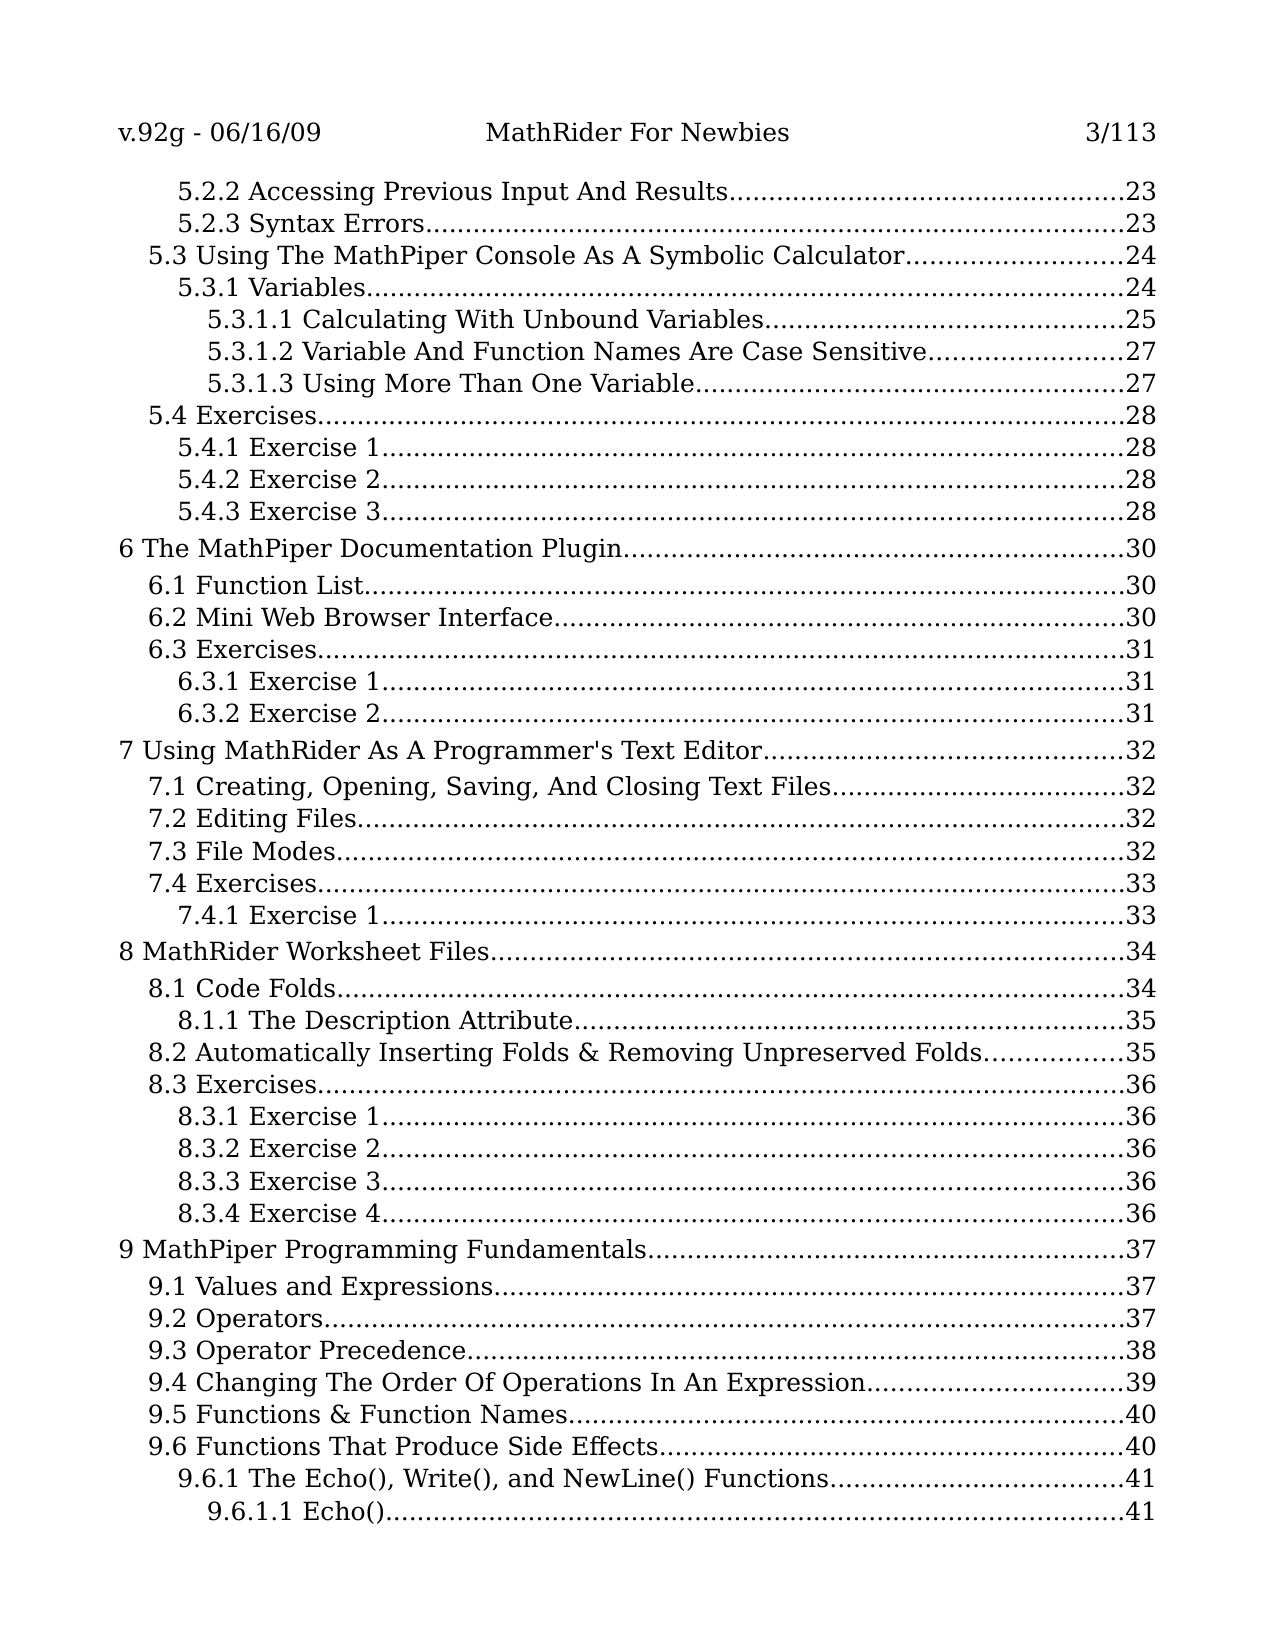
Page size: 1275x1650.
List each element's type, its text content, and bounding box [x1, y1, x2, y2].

text 9.4 Changing The Order Of Operations In An Expression 39 [148, 1368, 1157, 1398]
text 6.3.2 Exercise 2 31 [177, 699, 1157, 728]
text 8.2 Automatically Inserting Folds & Removing Unpreserved Folds 35 [148, 1038, 1157, 1068]
text 7.1 Creating, Opening, Saving, And Closing Text Files 32 [148, 773, 1157, 802]
text 5.4.3 Exercise 3 28 [177, 498, 1157, 527]
text 8.1 Code Folds 34 [148, 974, 1157, 1003]
text 6.3.1 Exercise 1 31 [177, 667, 1157, 696]
text 6.3 Exercises 31 [148, 635, 1157, 664]
text 5.4.2 Exercise 2 28 [177, 466, 1157, 495]
text 9.2 Operators 37 [148, 1304, 1157, 1333]
text 6 The MathPiper Documentation Plugin 30 [118, 534, 1157, 563]
text 5.3.1.1 Calculating With Unbound Variables 25 [207, 305, 1157, 334]
text 9.6.1 The Echo(), Write(), and NewLine() Functions 41 [177, 1465, 1157, 1494]
text 8.3 Exercises 36 [148, 1071, 1157, 1100]
text 9.6.1.1 Echo() 41 [207, 1497, 1157, 1526]
text 5.3 Using The MathPiper Console As A Symbolic Calculator 24 [148, 241, 1157, 270]
text 5.3.1.2 Variable And Function Names Are Case Sensitive 27 [207, 337, 1157, 366]
text 5.2.3 Syntax Errors 23 [177, 209, 1157, 238]
text 6.1 Function List 30 [148, 571, 1157, 600]
text 7.4 Exercises 33 [148, 869, 1157, 898]
text 8.3.3 Exercise 3 36 [177, 1167, 1157, 1196]
text 9.5 Functions & Function Names 40 [148, 1401, 1157, 1430]
text 9.6 Functions That Produce Side Effects 40 [148, 1433, 1157, 1462]
text 9 MathPiper Programming Fundamentals 37 [118, 1236, 1157, 1265]
text 7.3 File Modes 32 [148, 837, 1157, 866]
text 8.1.1 The Description Attribute 35 [177, 1006, 1157, 1036]
text 7.2 Editing Files 32 [148, 805, 1157, 834]
text 8.3.4 Exercise 4 36 [177, 1199, 1157, 1228]
text 5.2.2 Accessing Previous Input And Results 23 [177, 177, 1157, 206]
text 7.4.1 Exercise 1 33 [177, 901, 1157, 930]
text 6.2 Mini Web Browser Interface 30 [148, 603, 1157, 632]
text 5.4 Exercises 28 [148, 401, 1157, 431]
text 9.1 Values and Expressions 37 [148, 1272, 1157, 1301]
text 7 Using MathRider As A Programmer's Text Editor 32 [118, 736, 1157, 765]
text 5.3.1.3 Using More Than One Variable 27 [207, 369, 1157, 398]
text 8.3.2 Exercise 2 36 [177, 1135, 1157, 1164]
text 9.3 Operator Precedence 38 [148, 1336, 1157, 1366]
text 8 MathRider Worksheet Files 34 [118, 938, 1157, 967]
text 5.4.1 Exercise 1 28 [177, 433, 1157, 463]
text 8.3.1 Exercise 1 36 [177, 1103, 1157, 1132]
text 5.3.1 Variables 24 [177, 273, 1157, 302]
